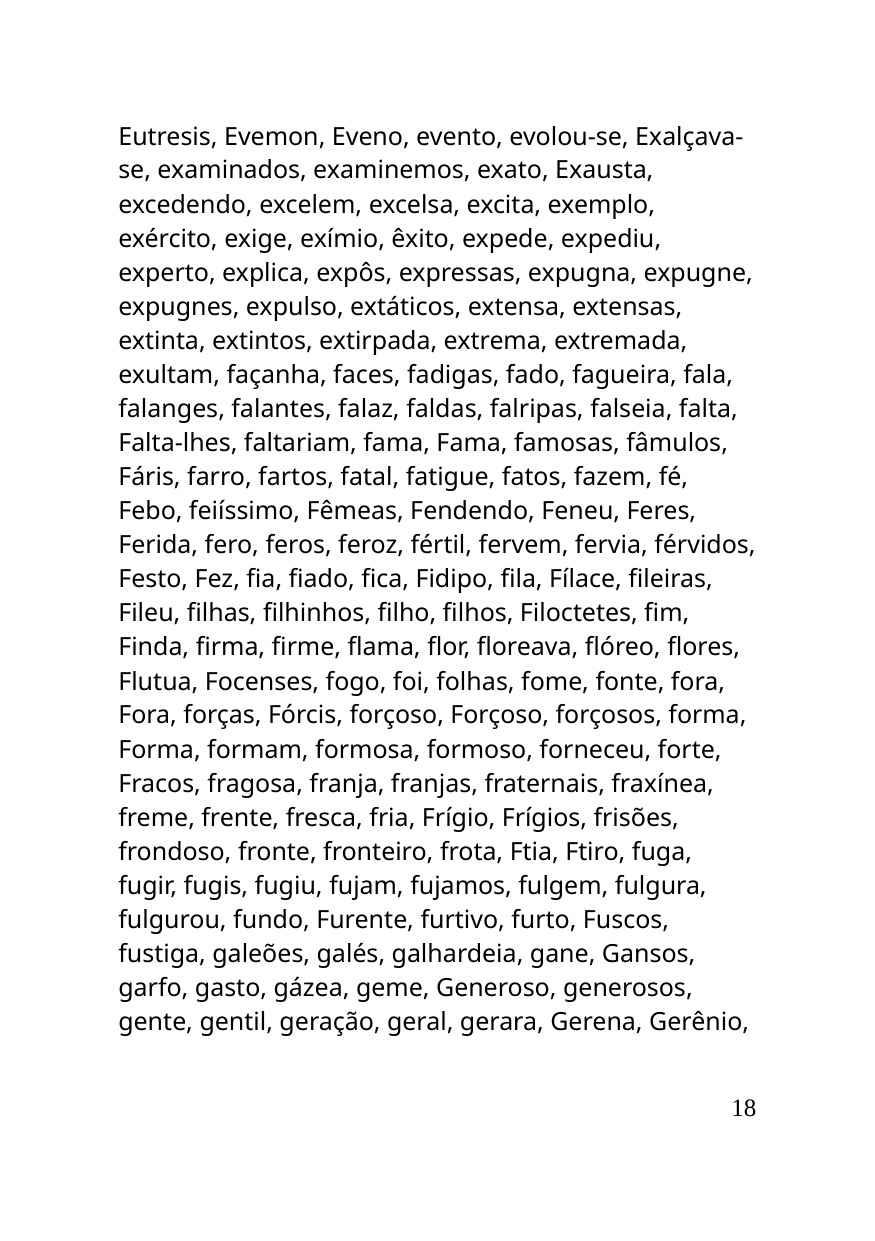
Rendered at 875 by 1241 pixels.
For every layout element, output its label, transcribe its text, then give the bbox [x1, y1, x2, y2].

text Eutresis, Evemon, Eveno, evento, evolou-se, Exalçava-se, examinados, examinemos, exato, Exausta, excedendo, excelem, excelsa, excita, exemplo, exército, exige, exímio, êxito, expede, expediu, experto, explica, expôs, expressas, expugna, expugne, expugnes, expulso, extáticos, extensa, extensas, extinta, extintos, extirpada, extrema, extremada, exultam, façanha, faces, fadigas, fado, fagueira, fala, falanges, falantes, falaz, faldas, falripas, falseia, falta, Falta-lhes, faltariam, fama, Fama, famosas, fâmulos, Fáris, farro, fartos, fatal, fatigue, fatos, fazem, fé, Febo, feiíssimo, Fêmeas, Fendendo, Feneu, Feres, Ferida, fero, feros, feroz, fértil, fervem, fervia, férvidos, Festo, Fez, fia, fiado, fica, Fidipo, fila, Fílace, fileiras, Fileu, filhas, filhinhos, filho, filhos, Filoctetes, fim, Finda, firma, firme, flama, flor, floreava, flóreo, flores, Flutua, Focenses, fogo, foi, folhas, fome, fonte, fora, Fora, forças, Fórcis, forçoso, Forçoso, forçosos, forma, Forma, formam, formosa, formoso, forneceu, forte, Fracos, fragosa, franja, franjas, fraternais, fraxínea, freme, frente, fresca, fria, Frígio, Frígios, frisões, frondoso, fronte, fronteiro, frota, Ftia, Ftiro, fuga, fugir, fugis, fugiu, fujam, fujamos, fulgem, fulgura, fulgurou, fundo, Furente, furtivo, furto, Fuscos, fustiga, galeões, galés, galhardeia, gane, Gansos, garfo, gasto, gázea, geme, Generoso, generosos, gente, gentil, geração, geral, gerara, Gerena, Gerênio, [118, 118, 756, 1038]
